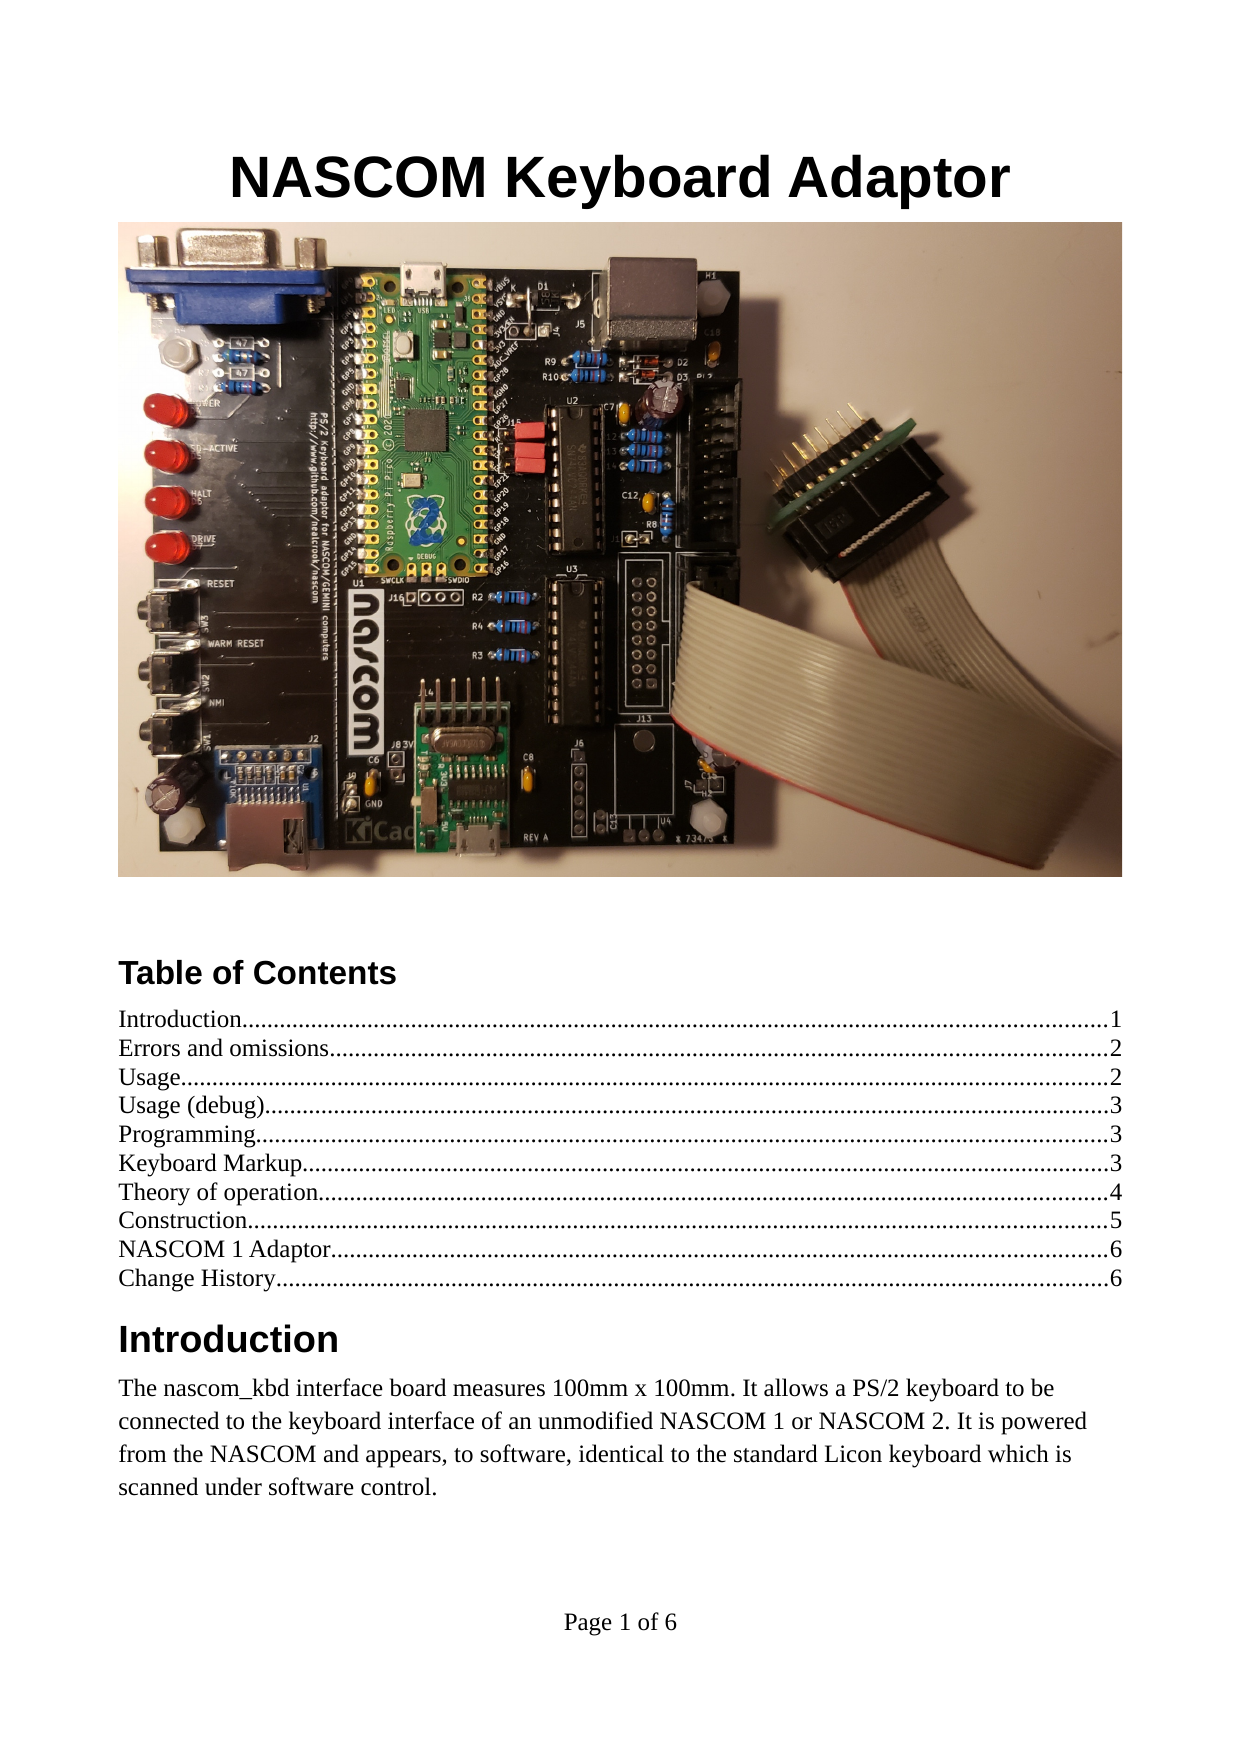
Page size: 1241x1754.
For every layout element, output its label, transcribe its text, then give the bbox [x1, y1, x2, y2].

text Keyboard Markup 3 [118, 1148, 1122, 1177]
text The nascom_kbd interface board measures 100mm x 100mm. It allows a PS/2 keyboard to be connected to the keyboard interface of an unmodified NASCOM 1 or NASCOM 2. It is powered from the NASCOM and appears, to software, identical to the standard Licon keyboard which is scanned under software control. [118, 1373, 1122, 1501]
text Usage 2 [118, 1062, 1122, 1091]
text NASCOM 1 Adaptor 6 [118, 1234, 1122, 1263]
title NASCOM Keyboard Adaptor [118, 143, 1122, 210]
subtitle Introduction [118, 1317, 1122, 1360]
text Theory of operation 4 [118, 1177, 1122, 1206]
subtitle Table of Contents [118, 953, 1122, 992]
text Introduction 1 [118, 1004, 1122, 1033]
text Programming 3 [118, 1119, 1122, 1148]
text Usage (debug) 3 [118, 1091, 1122, 1119]
text Construction 5 [118, 1206, 1122, 1234]
picture [118, 222, 1123, 877]
text Errors and omissions 2 [118, 1033, 1122, 1062]
text Change History 6 [118, 1263, 1122, 1292]
